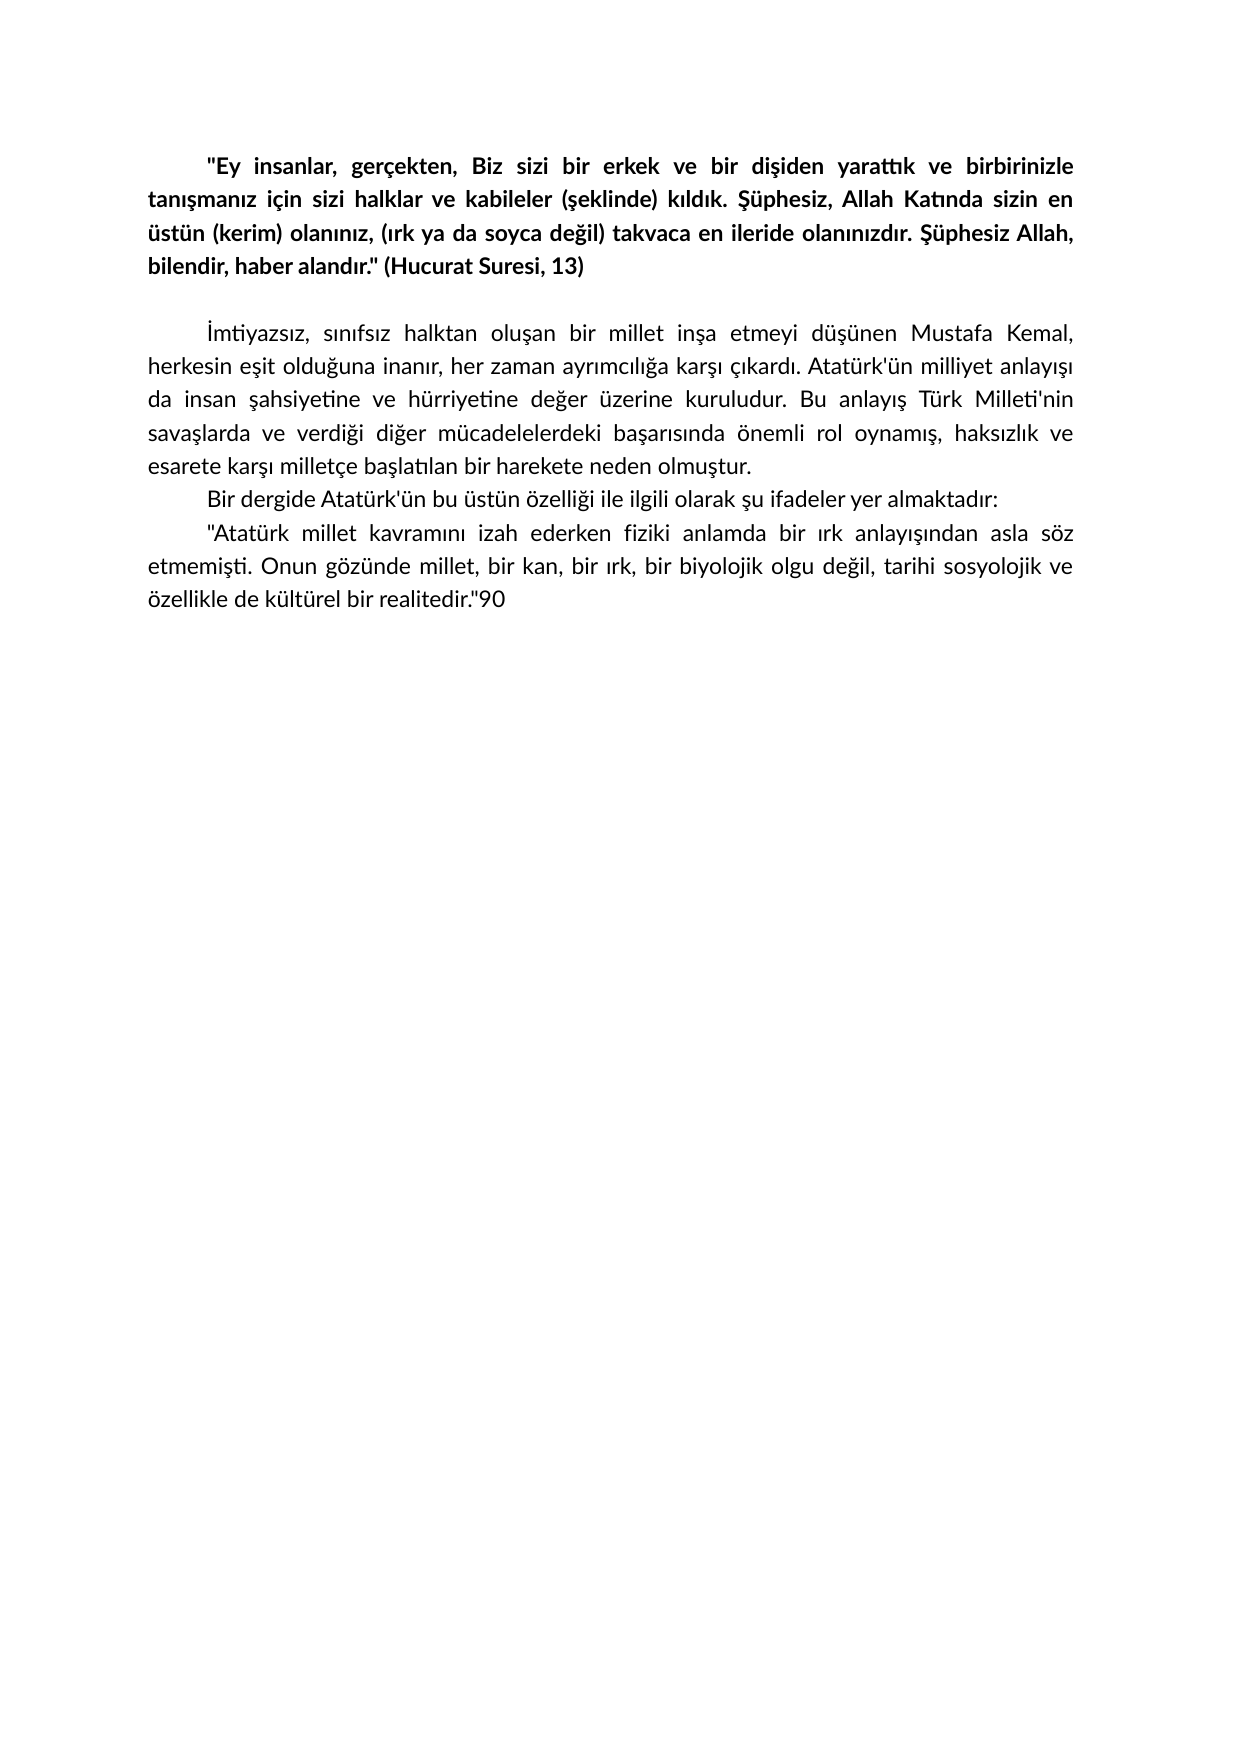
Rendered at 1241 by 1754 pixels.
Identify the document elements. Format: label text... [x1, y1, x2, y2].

text "Atatürk millet kavramını izah ederken fiziki anlamda bir ırk anlayışından asla söz etmemişti. Onun gözünde millet, bir kan, bir ırk, bir biyolojik olgu değil, tarihi sosyolojik ve özellikle de kültürel bir realitedir."90 [148, 514, 1075, 614]
text Bir dergide Atatürk'ün bu üstün özelliği ile ilgili olarak şu ifadeler yer almaktadır: [148, 481, 1075, 514]
text "Ey insanlar, gerçekten, Biz sizi bir erkek ve bir dişiden yarattık ve birbirinizle tanışmanız için sizi halklar ve kabileler (şeklinde) kıldık. Şüphesiz, Allah Katında sizin en üstün (kerim) olanınız, (ırk ya da soyca değil) takvaca en ileride olanınızdır. Şüphesiz Allah, bilendir, haber alandır." (Hucurat Suresi, 13) [148, 148, 1075, 281]
text İmtiyazsız, sınıfsız halktan oluşan bir millet inşa etmeyi düşünen Mustafa Kemal, herkesin eşit olduğuna inanır, her zaman ayrımcılığa karşı çıkardı. Atatürk'ün milliyet anlayışı da insan şahsiyetine ve hürriyetine değer üzerine kuruludur. Bu anlayış Türk Milleti'nin savaşlarda ve verdiği diğer mücadelelerdeki başarısında önemli rol oynamış, haksızlık ve esarete karşı milletçe başlatılan bir harekete neden olmuştur. [148, 314, 1075, 481]
